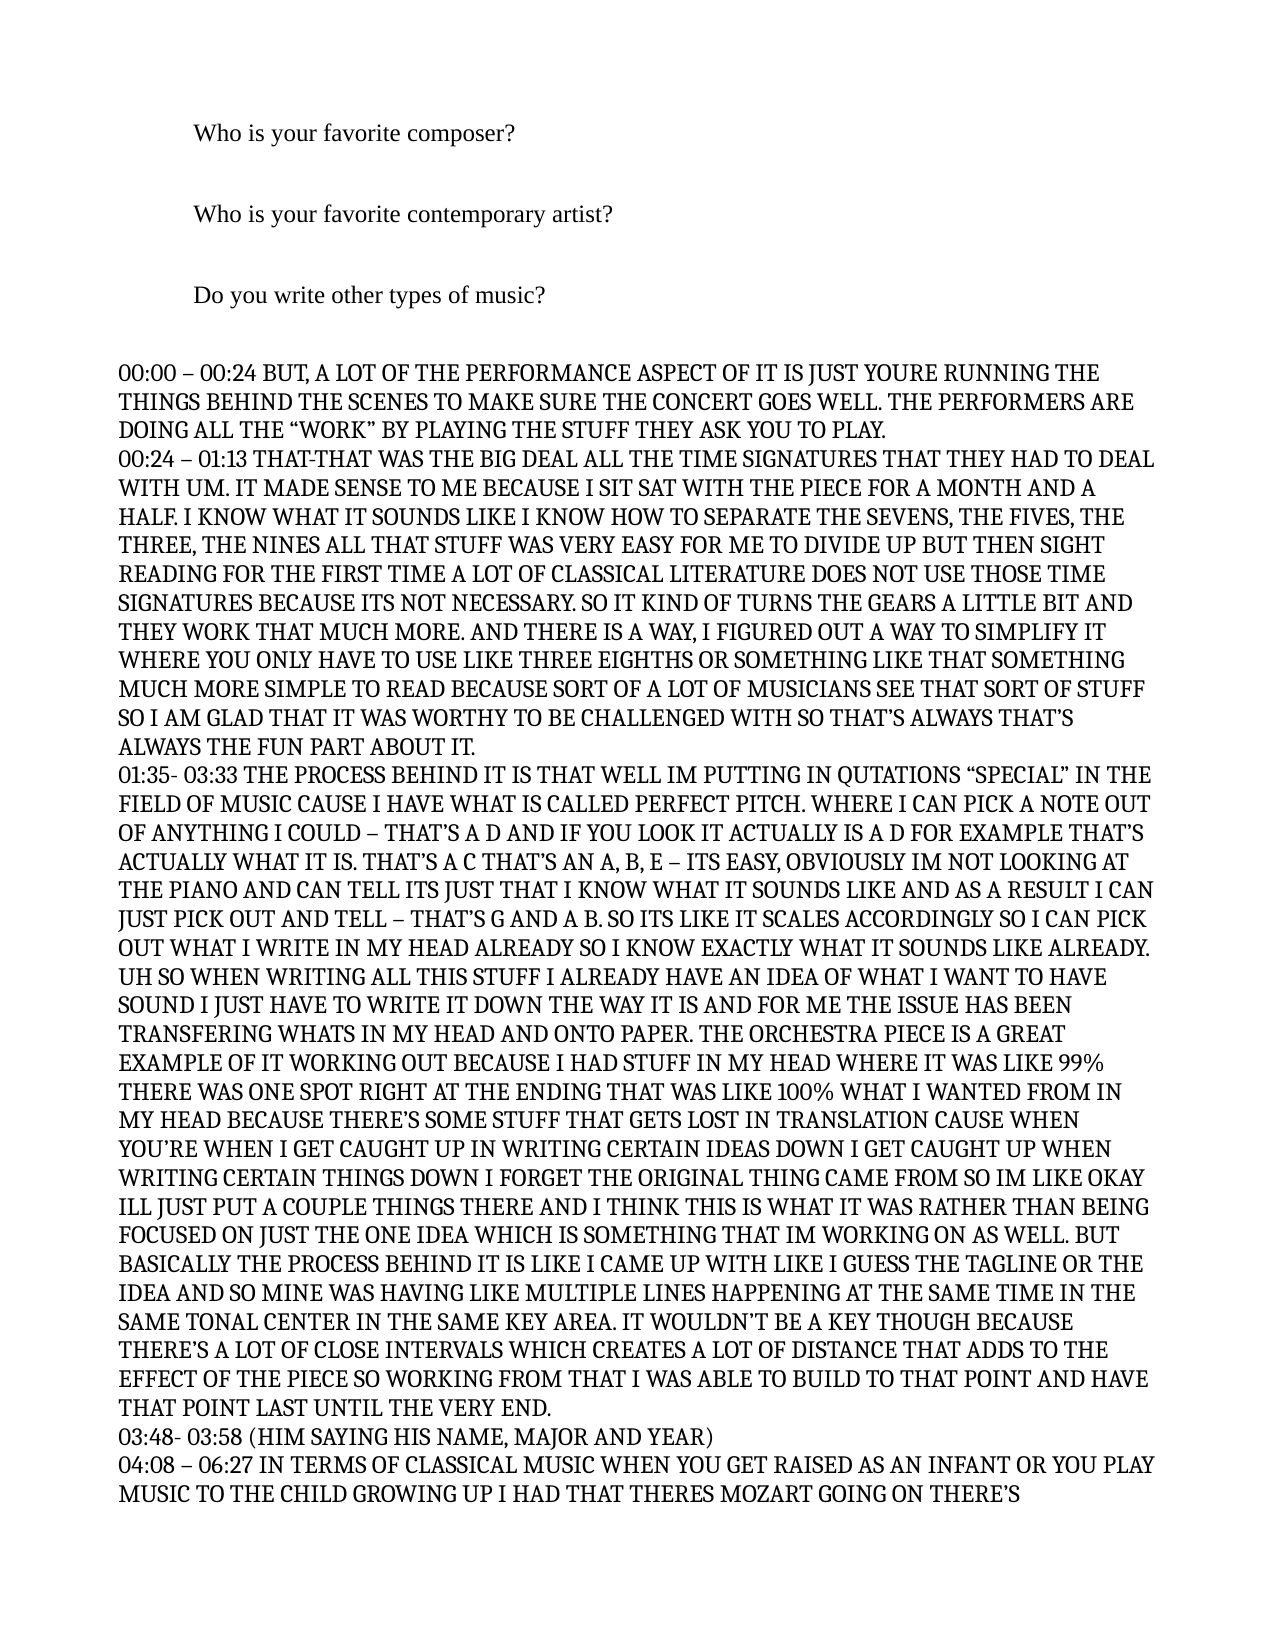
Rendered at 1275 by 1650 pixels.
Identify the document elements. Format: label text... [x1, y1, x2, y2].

text 00:00 – 00:24 BUT, A LOT OF THE PERFORMANCE ASPECT OF IT IS JUST YOURE RUNNING THE THINGS BEHIND THE SCENES TO MAKE SURE THE CONCERT GOES WELL. THE PERFORMERS ARE DOING ALL THE “WORK” BY PLAYING THE STUFF THEY ASK YOU TO PLAY. [118, 359, 1157, 445]
text Who is your favorite contemporary artist? [193, 199, 1157, 228]
text 01:35- 03:33 THE PROCESS BEHIND IT IS THAT WELL IM PUTTING IN QUTATIONS “SPECIAL” IN THE FIELD OF MUSIC CAUSE I HAVE WHAT IS CALLED PERFECT PITCH. WHERE I CAN PICK A NOTE OUT OF ANYTHING I COULD – THAT’S A D AND IF YOU LOOK IT ACTUALLY IS A D FOR EXAMPLE THAT’S ACTUALLY WHAT IT IS. THAT’S A C THAT’S AN A, B, E – ITS EASY, OBVIOUSLY IM NOT LOOKING AT THE PIANO AND CAN TELL ITS JUST THAT I KNOW WHAT IT SOUNDS LIKE AND AS A RESULT I CAN JUST PICK OUT AND TELL – THAT’S G AND A B. SO ITS LIKE IT SCALES ACCORDINGLY SO I CAN PICK OUT WHAT I WRITE IN MY HEAD ALREADY SO I KNOW EXACTLY WHAT IT SOUNDS LIKE ALREADY. UH SO WHEN WRITING ALL THIS STUFF I ALREADY HAVE AN IDEA OF WHAT I WANT TO HAVE SOUND I JUST HAVE TO WRITE IT DOWN THE WAY IT IS AND FOR ME THE ISSUE HAS BEEN TRANSFERING WHATS IN MY HEAD AND ONTO PAPER. THE ORCHESTRA PIECE IS A GREAT EXAMPLE OF IT WORKING OUT BECAUSE I HAD STUFF IN MY HEAD WHERE IT WAS LIKE 99% THERE WAS ONE SPOT RIGHT AT THE ENDING THAT WAS LIKE 100% WHAT I WANTED FROM IN MY HEAD BECAUSE THERE’S SOME STUFF THAT GETS LOST IN TRANSLATION CAUSE WHEN YOU’RE WHEN I GET CAUGHT UP IN WRITING CERTAIN IDEAS DOWN I GET CAUGHT UP WHEN WRITING CERTAIN THINGS DOWN I FORGET THE ORIGINAL THING CAME FROM SO IM LIKE OKAY ILL JUST PUT A COUPLE THINGS THERE AND I THINK THIS IS WHAT IT WAS RATHER THAN BEING FOCUSED ON JUST THE ONE IDEA WHICH IS SOMETHING THAT IM WORKING ON AS WELL. BUT BASICALLY THE PROCESS BEHIND IT IS LIKE I CAME UP WITH LIKE I GUESS THE TAGLINE OR THE IDEA AND SO MINE WAS HAVING LIKE MULTIPLE LINES HAPPENING AT THE SAME TIME IN THE SAME TONAL CENTER IN THE SAME KEY AREA. IT WOULDN’T BE A KEY THOUGH BECAUSE THERE’S A LOT OF CLOSE INTERVALS WHICH CREATES A LOT OF DISTANCE THAT ADDS TO THE EFFECT OF THE PIECE SO WORKING FROM THAT I WAS ABLE TO BUILD TO THAT POINT AND HAVE THAT POINT LAST UNTIL THE VERY END. [118, 761, 1157, 1423]
text 00:24 – 01:13 THAT-THAT WAS THE BIG DEAL ALL THE TIME SIGNATURES THAT THEY HAD TO DEAL WITH UM. IT MADE SENSE TO ME BECAUSE I SIT SAT WITH THE PIECE FOR A MONTH AND A HALF. I KNOW WHAT IT SOUNDS LIKE I KNOW HOW TO SEPARATE THE SEVENS, THE FIVES, THE THREE, THE NINES ALL THAT STUFF WAS VERY EASY FOR ME TO DIVIDE UP BUT THEN SIGHT READING FOR THE FIRST TIME A LOT OF CLASSICAL LITERATURE DOES NOT USE THOSE TIME SIGNATURES BECAUSE ITS NOT NECESSARY. SO IT KIND OF TURNS THE GEARS A LITTLE BIT AND THEY WORK THAT MUCH MORE. AND THERE IS A WAY, I FIGURED OUT A WAY TO SIMPLIFY IT WHERE YOU ONLY HAVE TO USE LIKE THREE EIGHTHS OR SOMETHING LIKE THAT SOMETHING MUCH MORE SIMPLE TO READ BECAUSE SORT OF A LOT OF MUSICIANS SEE THAT SORT OF STUFF SO I AM GLAD THAT IT WAS WORTHY TO BE CHALLENGED WITH SO THAT’S ALWAYS THAT’S ALWAYS THE FUN PART ABOUT IT. [118, 445, 1157, 761]
text 03:48- 03:58 (HIM SAYING HIS NAME, MAJOR AND YEAR) [118, 1423, 1157, 1451]
text Who is your favorite composer? [193, 118, 1157, 147]
text Do you write other types of music? [193, 280, 1157, 308]
text 04:08 – 06:27 IN TERMS OF CLASSICAL MUSIC WHEN YOU GET RAISED AS AN INFANT OR YOU PLAY MUSIC TO THE CHILD GROWING UP I HAD THAT THERES MOZART GOING ON THERE’S [118, 1451, 1157, 1509]
